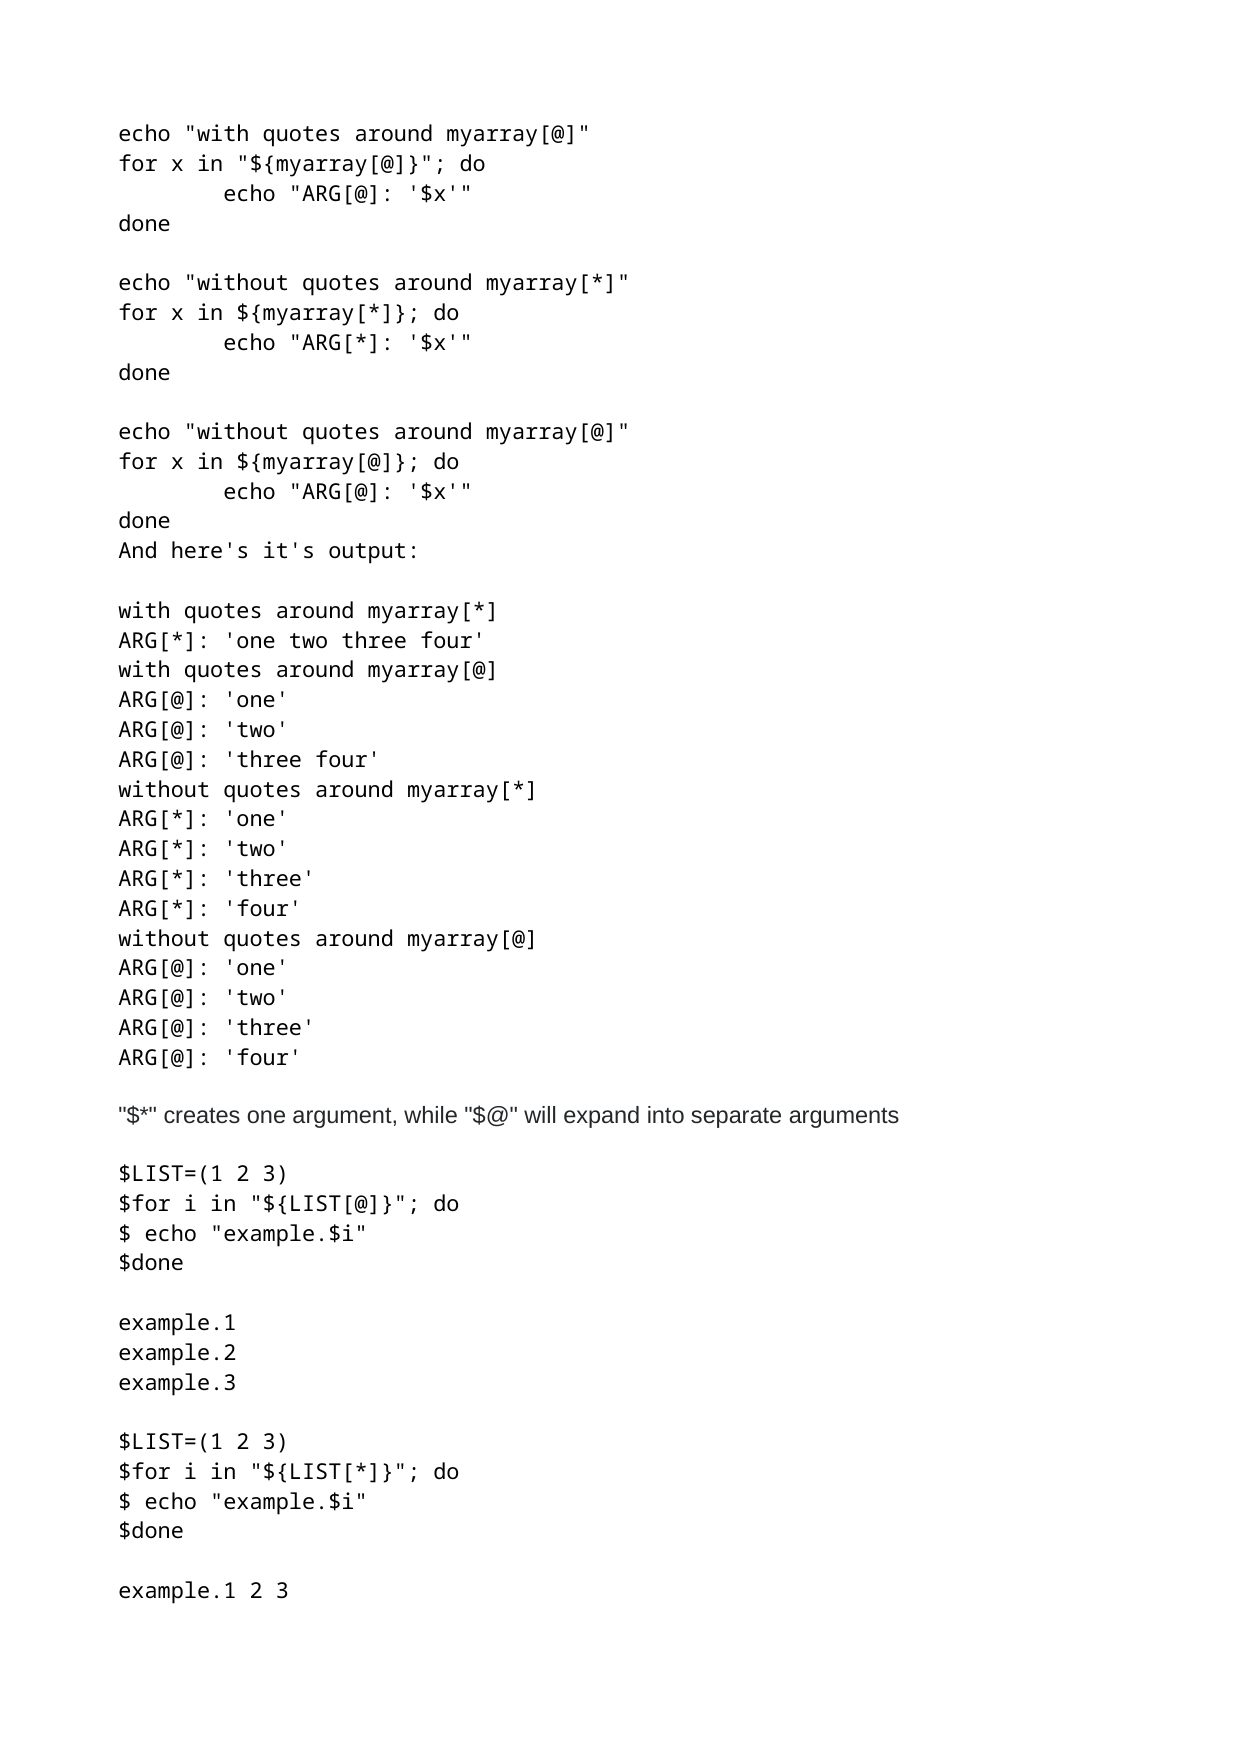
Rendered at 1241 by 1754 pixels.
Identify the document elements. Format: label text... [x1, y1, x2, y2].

text ARG[@]: 'four' [118, 1042, 1122, 1071]
text for x in ${myarray[*]}; do [118, 297, 1122, 327]
text $done [118, 1247, 1122, 1277]
text $LIST=(1 2 3) [118, 1158, 1122, 1188]
text And here's it's output: [118, 535, 1122, 565]
text done [118, 356, 1122, 386]
text ARG[@]: 'one' [118, 952, 1122, 982]
text with quotes around myarray[@] [118, 654, 1122, 684]
text echo "without quotes around myarray[*]" [118, 267, 1122, 297]
text echo "ARG[*]: '$x'" [118, 327, 1122, 356]
text ARG[*]: 'one two three four' [118, 624, 1122, 654]
text $for i in "${LIST[@]}"; do [118, 1188, 1122, 1217]
text example.3 [118, 1366, 1122, 1396]
text $ echo "example.$i" [118, 1486, 1122, 1515]
text $LIST=(1 2 3) [118, 1426, 1122, 1456]
text example.1 2 3 [118, 1575, 1122, 1605]
text done [118, 207, 1122, 237]
text ARG[@]: 'three' [118, 1012, 1122, 1042]
text done [118, 505, 1122, 535]
text ARG[*]: 'four' [118, 893, 1122, 922]
text without quotes around myarray[@] [118, 922, 1122, 952]
text echo "ARG[@]: '$x'" [118, 178, 1122, 207]
text ARG[*]: 'two' [118, 833, 1122, 863]
text without quotes around myarray[*] [118, 773, 1122, 803]
text ARG[@]: 'two' [118, 714, 1122, 744]
text "$*" creates one argument, while "$@" will expand into separate arguments [118, 1101, 1122, 1128]
text ARG[@]: 'one' [118, 684, 1122, 714]
text ARG[@]: 'three four' [118, 744, 1122, 773]
text ARG[*]: 'one' [118, 803, 1122, 833]
text echo "without quotes around myarray[@]" [118, 416, 1122, 446]
text example.1 [118, 1307, 1122, 1337]
text for x in ${myarray[@]}; do [118, 446, 1122, 476]
text for x in "${myarray[@]}"; do [118, 148, 1122, 178]
text $ echo "example.$i" [118, 1217, 1122, 1247]
text with quotes around myarray[*] [118, 595, 1122, 624]
text ARG[@]: 'two' [118, 982, 1122, 1012]
text ARG[*]: 'three' [118, 863, 1122, 893]
text echo "ARG[@]: '$x'" [118, 476, 1122, 505]
text $for i in "${LIST[*]}"; do [118, 1456, 1122, 1486]
text echo "with quotes around myarray[@]" [118, 118, 1122, 148]
text $done [118, 1515, 1122, 1545]
text example.2 [118, 1337, 1122, 1366]
